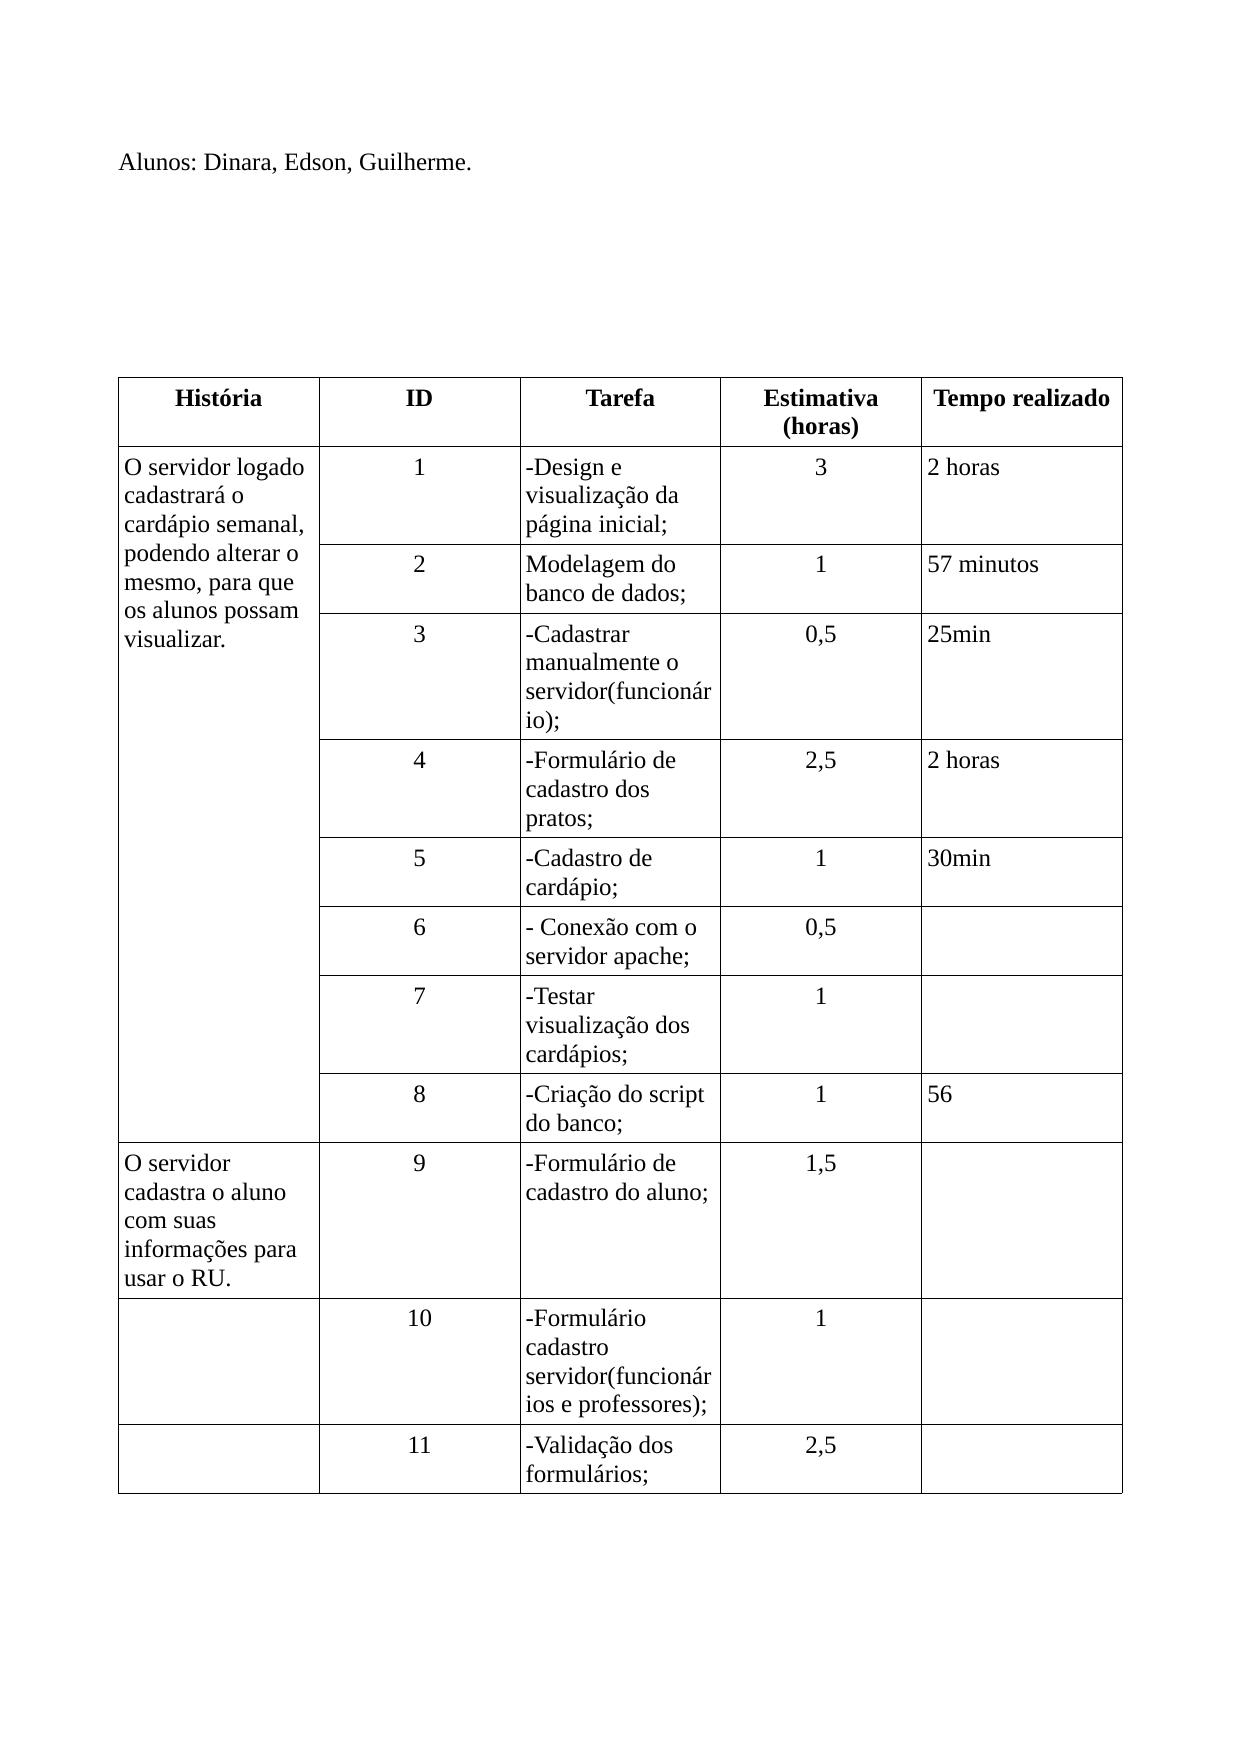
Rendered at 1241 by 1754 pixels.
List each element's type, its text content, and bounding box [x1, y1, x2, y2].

text Alunos: Dinara, Edson, Guilherme. [118, 147, 1122, 176]
table_cell 2,5 [721, 1425, 921, 1493]
table_cell 4 [320, 740, 520, 837]
table_cell 3 [320, 614, 520, 739]
table_cell 2 horas [922, 447, 1122, 544]
table_cell 0,5 [721, 614, 921, 739]
table_cell 1 [721, 1074, 921, 1142]
table_cell 1 [721, 545, 921, 613]
table_cell O servidor logado cadastrará o cardápio semanal, podendo alterar o mesmo, para que os alunos possam visualizar. [119, 447, 319, 1142]
table_cell -Formulário de cadastro dos pratos; [521, 740, 720, 837]
table_cell 1 [721, 838, 921, 906]
table_cell -Formulário de cadastro do aluno; [521, 1143, 720, 1297]
table_cell O servidor cadastra o aluno com suas informações para usar o RU. [119, 1143, 319, 1297]
table_cell 7 [320, 976, 520, 1073]
table_cell 1,5 [721, 1143, 921, 1297]
table_cell 11 [320, 1425, 520, 1493]
table_cell -Formulário cadastro servidor(funcionários e professores); [521, 1299, 720, 1424]
table_cell [922, 907, 1122, 975]
table_cell -Criação do script do banco; [521, 1074, 720, 1142]
table_cell -Cadastro de cardápio; [521, 838, 720, 906]
table_header História [119, 378, 319, 446]
table_cell 30min [922, 838, 1122, 906]
table_cell [922, 1143, 1122, 1297]
table_header ID [320, 378, 520, 446]
table_cell 56 [922, 1074, 1122, 1142]
table_cell 3 [721, 447, 921, 544]
table_cell 57 minutos [922, 545, 1122, 613]
table_cell [922, 976, 1122, 1073]
table_cell 10 [320, 1299, 520, 1424]
table_header Tarefa [521, 378, 720, 446]
table_cell 2 [320, 545, 520, 613]
table_cell 5 [320, 838, 520, 906]
table_cell [119, 1299, 319, 1424]
table_cell 2,5 [721, 740, 921, 837]
table_cell 1 [320, 447, 520, 544]
table_cell 1 [721, 976, 921, 1073]
table_cell [922, 1425, 1122, 1493]
table_cell - Conexão com o servidor apache; [521, 907, 720, 975]
table_cell -Testar visualização dos cardápios; [521, 976, 720, 1073]
table_header Estimativa (horas) [721, 378, 921, 446]
table_cell [922, 1299, 1122, 1424]
table_cell 0,5 [721, 907, 921, 975]
table_cell 8 [320, 1074, 520, 1142]
table_cell Modelagem do banco de dados; [521, 545, 720, 613]
table_cell -Validação dos formulários; [521, 1425, 720, 1493]
table_cell -Design e visualização da página inicial; [521, 447, 720, 544]
table_cell 9 [320, 1143, 520, 1297]
table_cell 1 [721, 1299, 921, 1424]
table_cell 2 horas [922, 740, 1122, 837]
table_cell 25min [922, 614, 1122, 739]
table_cell 6 [320, 907, 520, 975]
table_cell [119, 1425, 319, 1493]
table_header Tempo realizado [922, 378, 1122, 446]
table_cell -Cadastrar manualmente o servidor(funcionário); [521, 614, 720, 739]
